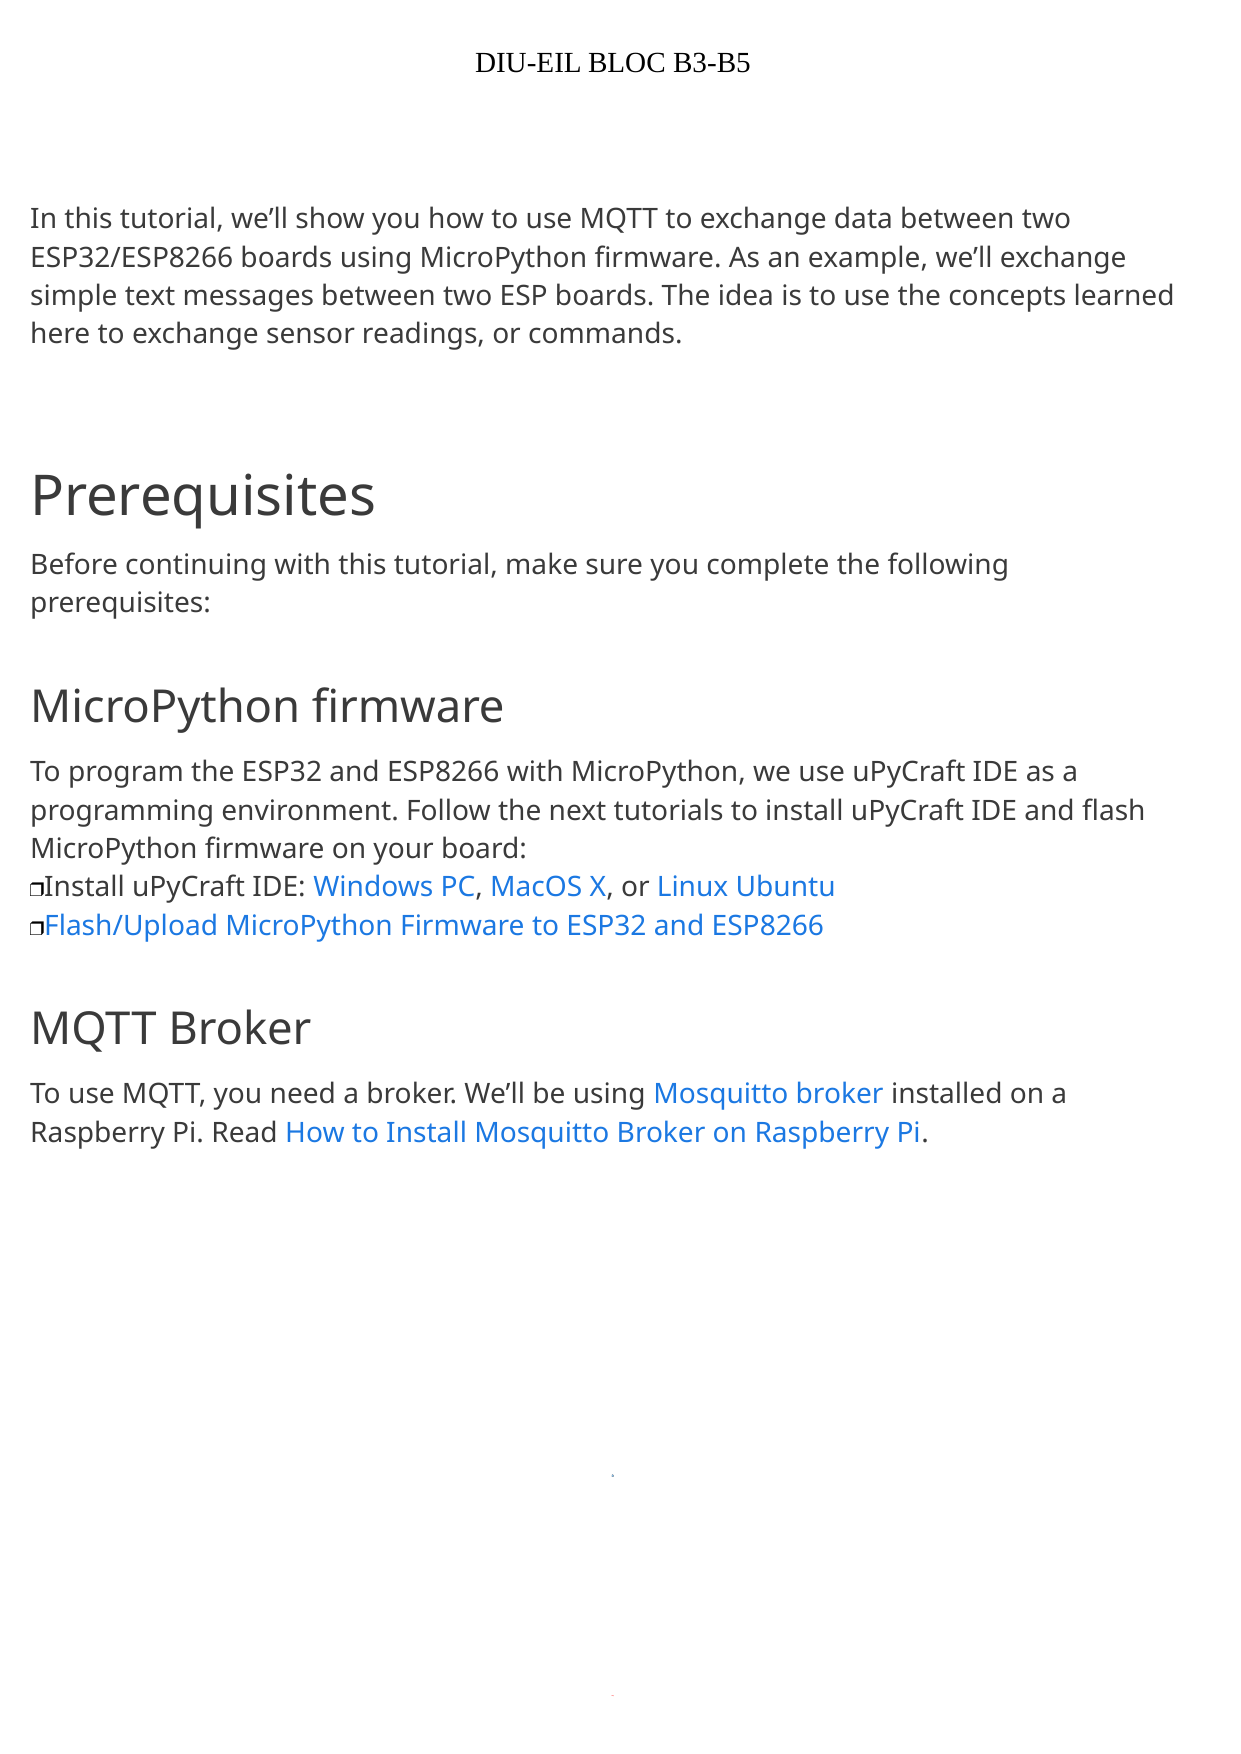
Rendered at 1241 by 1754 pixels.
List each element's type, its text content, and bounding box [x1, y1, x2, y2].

text To use MQTT, you need a broker. We’ll be using Mosquitto broker installed on a Raspberry Pi. Read How to Install Mosquitto Broker on Raspberry Pi. [30, 1074, 1196, 1150]
subtitle MQTT Broker [30, 996, 1196, 1058]
subtitle Prerequisites [30, 455, 1196, 532]
text Before continuing with this tutorial, make sure you complete the following prerequisites: [30, 544, 1196, 621]
subtitle MicroPython firmware [30, 674, 1196, 736]
list Flash/Upload MicroPython Firmware to ESP32 and ESP8266 [30, 905, 1196, 943]
list Install uPyCraft IDE: Windows PC, MacOS X, or Linux Ubuntu [30, 867, 1196, 905]
text In this tutorial, we’ll show you how to use MQTT to exchange data between two ESP32/ESP8266 boards using MicroPython firmware. As an example, we’ll exchange simple text messages between two ESP boards. The idea is to use the concepts learned here to exchange sensor readings, or commands. [30, 198, 1196, 352]
text To program the ESP32 and ESP8266 with MicroPython, we use uPyCraft IDE as a programming environment. Follow the next tutorials to install uPyCraft IDE and flash MicroPython firmware on your board: [30, 752, 1196, 867]
